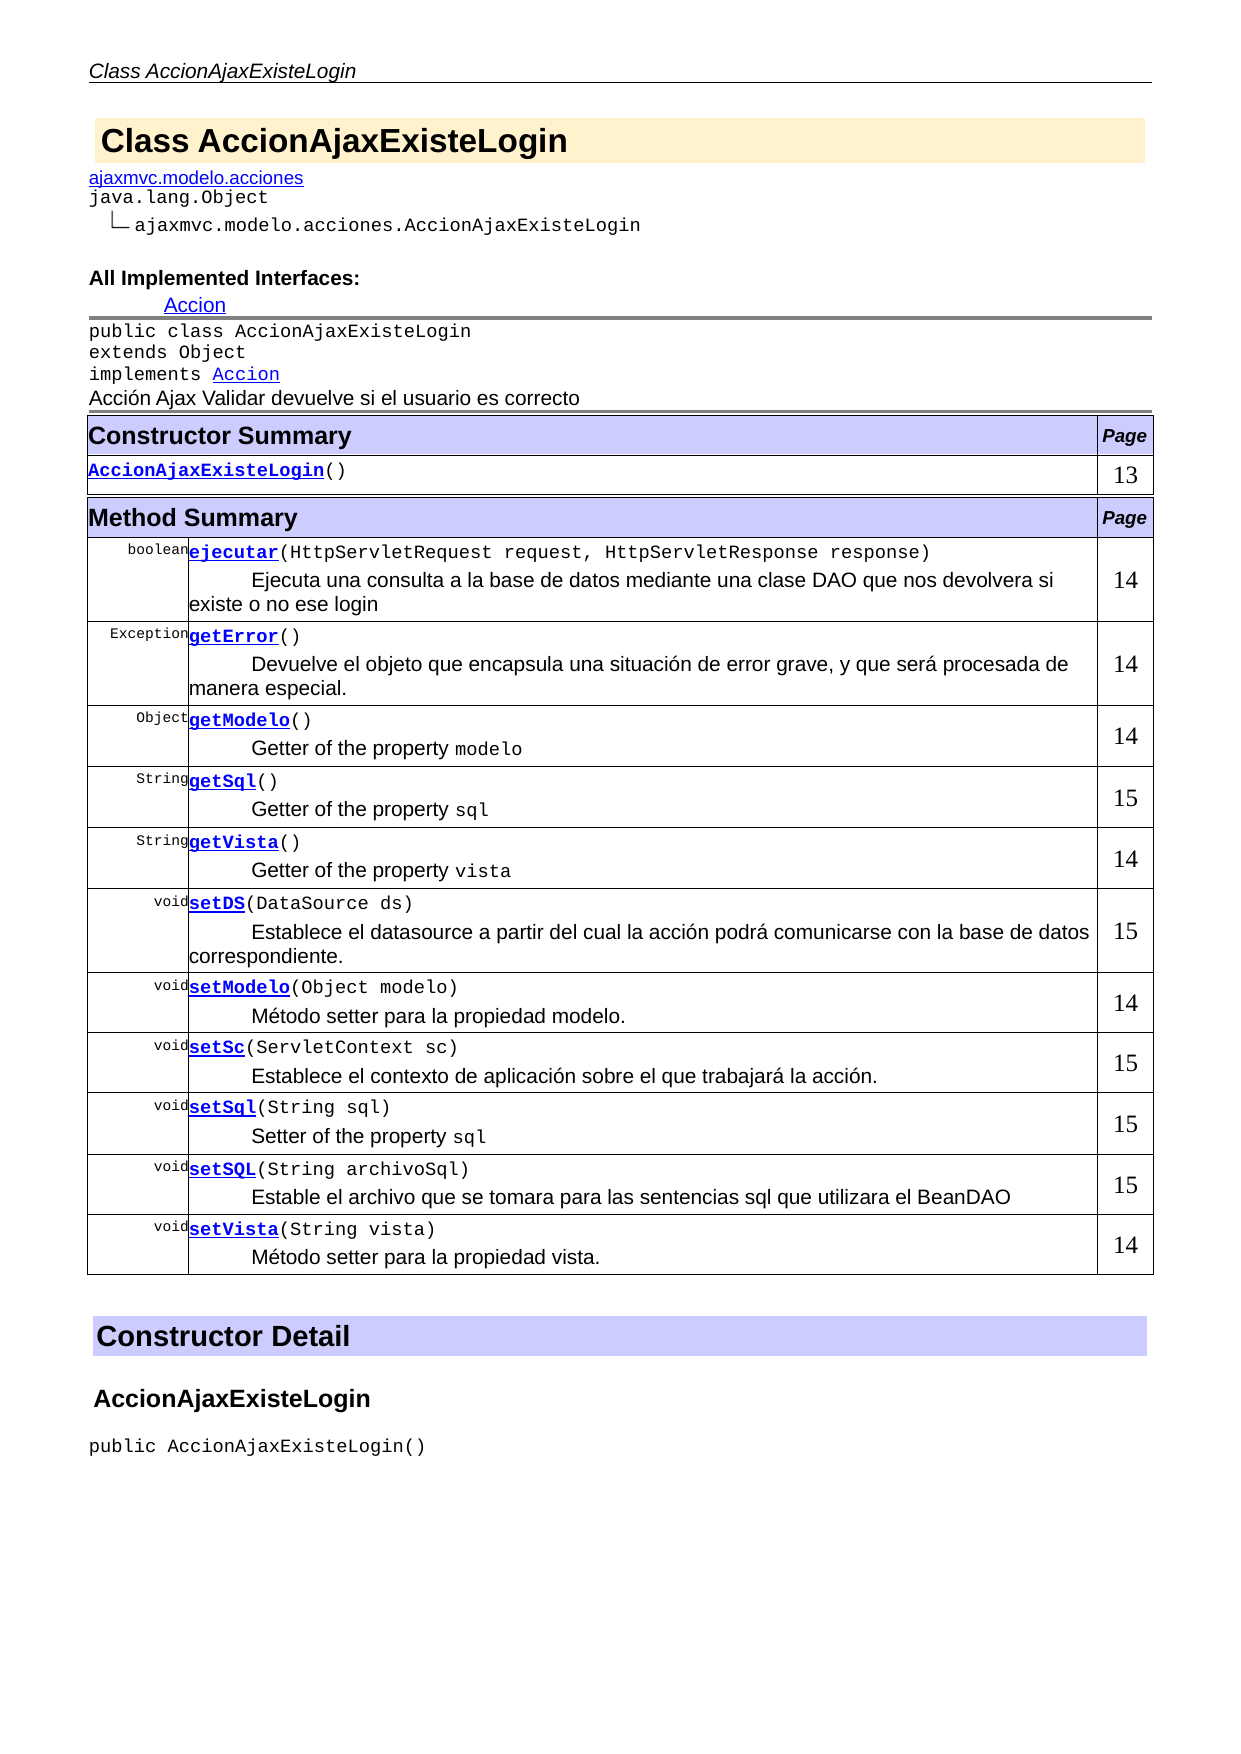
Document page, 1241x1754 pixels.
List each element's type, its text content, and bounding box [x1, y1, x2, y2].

table_cell 14 [1098, 538, 1153, 621]
table_cell Exception [88, 622, 188, 704]
table_cell 15 [1098, 1155, 1153, 1213]
table_cell String [88, 767, 188, 827]
table_cell 14 [1098, 706, 1153, 766]
table_cell String [88, 828, 188, 888]
table_cell setModelo(Object modelo) Método setter para la propiedad modelo. [189, 973, 1097, 1032]
table_cell 14 [1098, 828, 1153, 888]
table_header Page [1098, 416, 1153, 454]
table_cell getVista() Getter of the property vista [189, 828, 1097, 888]
table_cell void [88, 1215, 188, 1273]
table_cell AccionAjaxExisteLogin() [88, 456, 1097, 494]
table_cell setSQL(String archivoSql) Estable el archivo que se tomara para las sentencias sql que utilizara el BeanDAO [189, 1155, 1097, 1213]
text Accion [163, 292, 1152, 316]
table_cell 14 [1098, 973, 1153, 1032]
text extends Object [88, 343, 1152, 364]
text ajaxmvc.modelo.acciones.AccionAjaxExisteLogin [88, 209, 1152, 237]
table_cell setVista(String vista) Método setter para la propiedad vista. [189, 1215, 1097, 1273]
table_cell setSql(String sql) Setter of the property sql [189, 1093, 1097, 1153]
text public class AccionAjaxExisteLogin [88, 322, 1152, 343]
table_header Method Summary [88, 498, 1097, 537]
table_cell setSc(ServletContext sc) Establece el contexto de aplicación sobre el que trabajará la acción. [189, 1033, 1097, 1092]
picture [111, 209, 135, 232]
subtitle Constructor Detail [94, 1317, 1146, 1354]
table_cell 15 [1098, 1033, 1153, 1092]
table_header Page [1098, 498, 1153, 537]
text implements Accion [88, 364, 1152, 386]
text java.lang.Object [88, 188, 1152, 209]
table_cell void [88, 973, 188, 1032]
subtitle AccionAjaxExisteLogin [93, 1384, 1147, 1413]
table_cell void [88, 1093, 188, 1153]
table_cell getSql() Getter of the property sql [189, 767, 1097, 827]
text public AccionAjaxExisteLogin() [88, 1437, 1152, 1458]
table_cell 14 [1098, 767, 1153, 827]
table_cell getModelo() Getter of the property modelo [189, 706, 1097, 766]
table_cell ejecutar(HttpServletRequest request, HttpServletResponse response) Ejecuta una consulta a la base de datos mediante una clase DAO que nos devolvera si existe o no ese login [189, 538, 1097, 621]
table_header Constructor Summary [88, 416, 1097, 454]
table_cell 14 [1098, 622, 1153, 704]
table_cell 15 [1098, 1093, 1153, 1153]
subtitle Class AccionAjaxExisteLogin [96, 120, 1144, 162]
table_cell 15 [1098, 889, 1153, 972]
table_cell setDS(DataSource ds) Establece el datasource a partir del cual la acción podrá comunicarse con la base de datos correspondiente. [189, 889, 1097, 972]
text Acción Ajax Validar devuelve si el usuario es correcto [88, 386, 1152, 409]
table_cell 13 [1098, 456, 1153, 494]
table_cell Object [88, 706, 188, 766]
table_cell void [88, 1155, 188, 1213]
table_cell 14 [1098, 1215, 1153, 1273]
subtitle All Implemented Interfaces: [88, 266, 1152, 290]
text ajaxmvc.modelo.acciones [88, 167, 1152, 188]
table_cell getError() Devuelve el objeto que encapsula una situación de error grave, y que será procesada de manera especial. [189, 622, 1097, 704]
table_cell boolean [88, 538, 188, 621]
table_cell void [88, 1033, 188, 1092]
table_cell void [88, 889, 188, 972]
